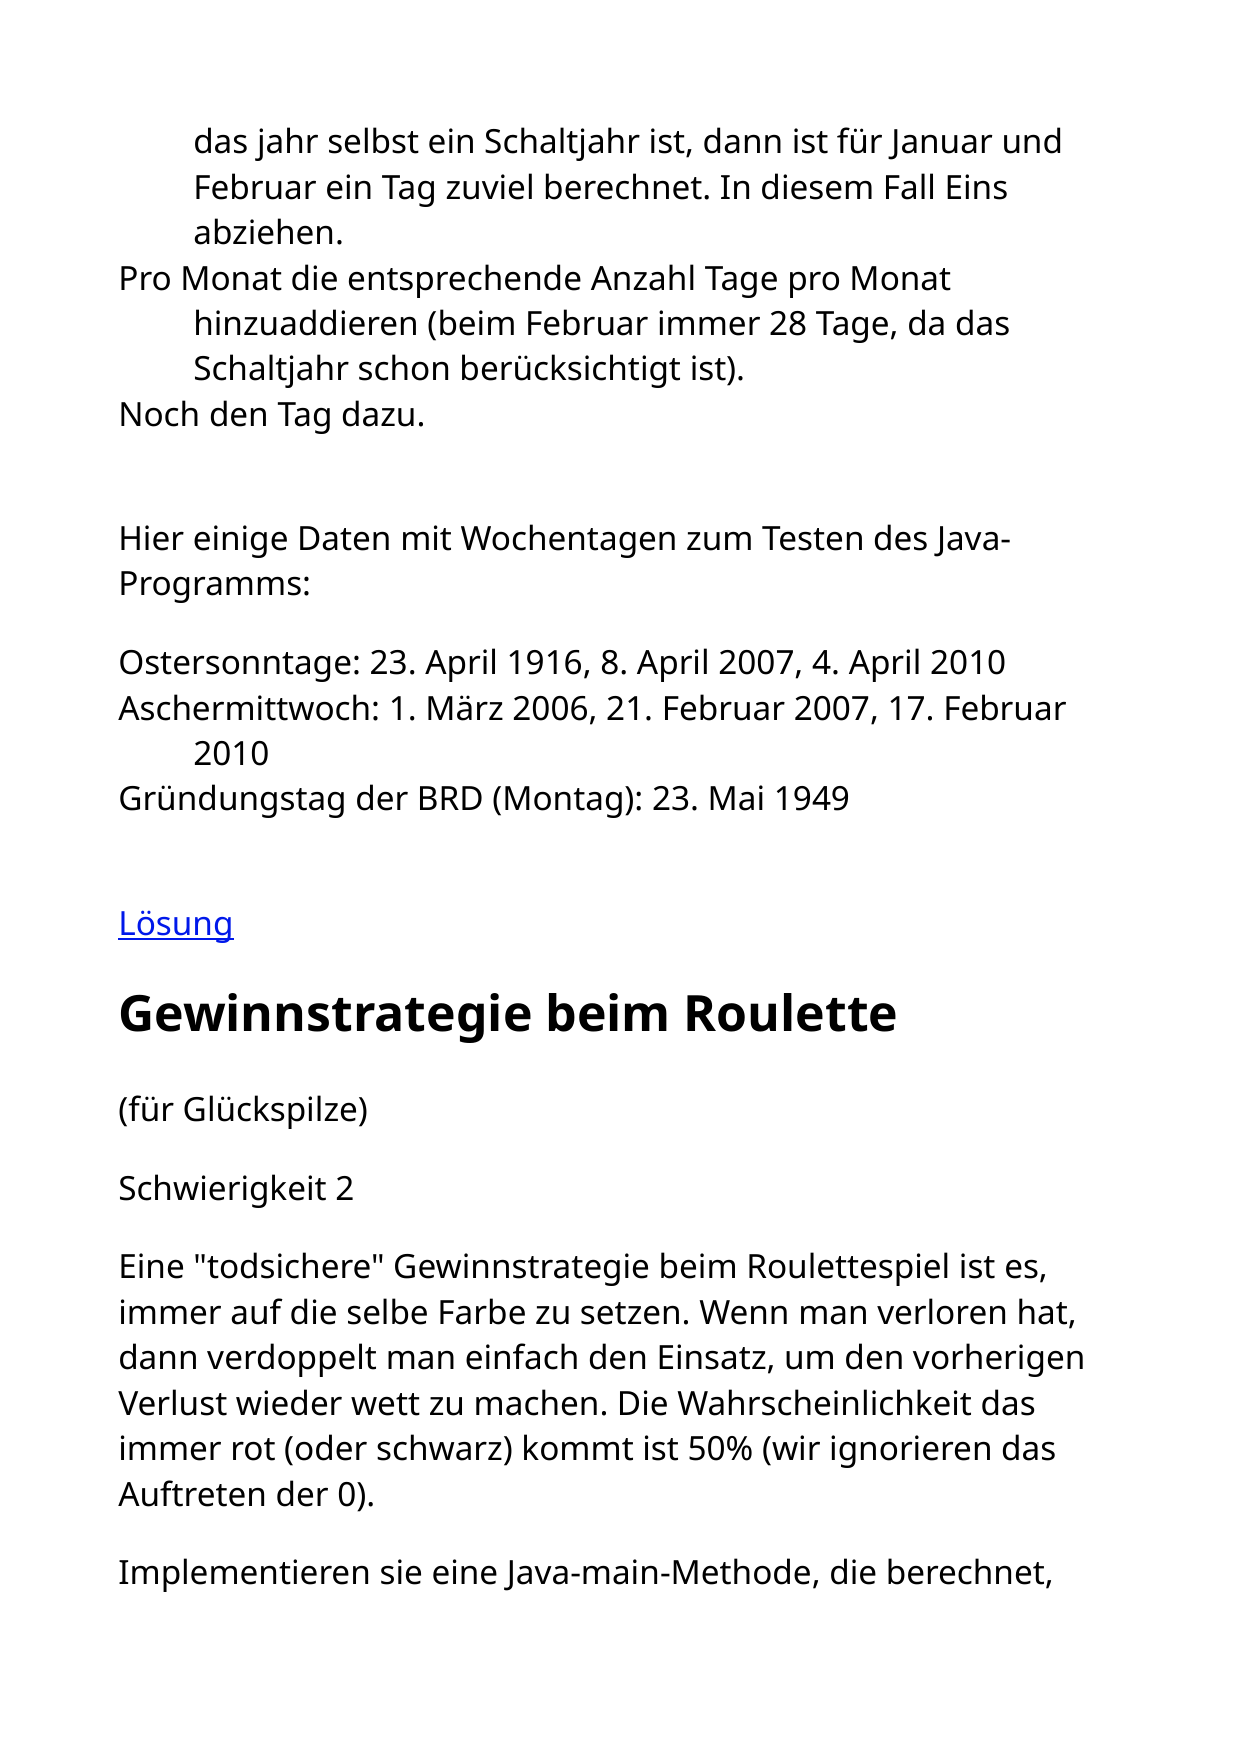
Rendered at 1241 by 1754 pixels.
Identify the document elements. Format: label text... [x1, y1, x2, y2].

text Pro Monat die entsprechende Anzahl Tage pro Monat hinzuaddieren (beim Februar immer 28 Tage, da das Schaltjahr schon berücksichtigt ist). [118, 254, 1122, 391]
text (für Glückspilze) [118, 1086, 1122, 1131]
text Gewinnstrategie beim Roulette [118, 978, 1122, 1046]
text Schwierigkeit 2 [118, 1164, 1122, 1210]
text Eine "todsichere" Gewinnstrategie beim Roulettespiel ist es, immer auf die selbe Farbe zu setzen. Wenn man verloren hat, dann verdoppelt man einfach den Einsatz, um den vorherigen Verlust wieder wett zu machen. Die Wahrscheinlichkeit das immer rot (oder schwarz) kommt ist 50% (wir ignorieren das Auftreten der 0). [118, 1243, 1122, 1516]
text Gründungstag der BRD (Montag): 23. Mai 1949 [118, 775, 1122, 821]
text Noch den Tag dazu. [118, 391, 1122, 436]
text Implementieren sie eine Java-main-Methode, die berechnet, [118, 1549, 1122, 1594]
text Hier einige Daten mit Wochentagen zum Testen des Java-Programms: [118, 515, 1122, 606]
text Aschermittwoch: 1. März 2006, 21. Februar 2007, 17. Februar 2010 [118, 684, 1122, 775]
text das jahr selbst ein Schaltjahr ist, dann ist für Januar und Februar ein Tag zuviel berechnet. In diesem Fall Eins abziehen. [118, 118, 1122, 254]
text Ostersonntage: 23. April 1916, 8. April 2007, 4. April 2010 [118, 639, 1122, 684]
text Lösung [118, 899, 1122, 945]
